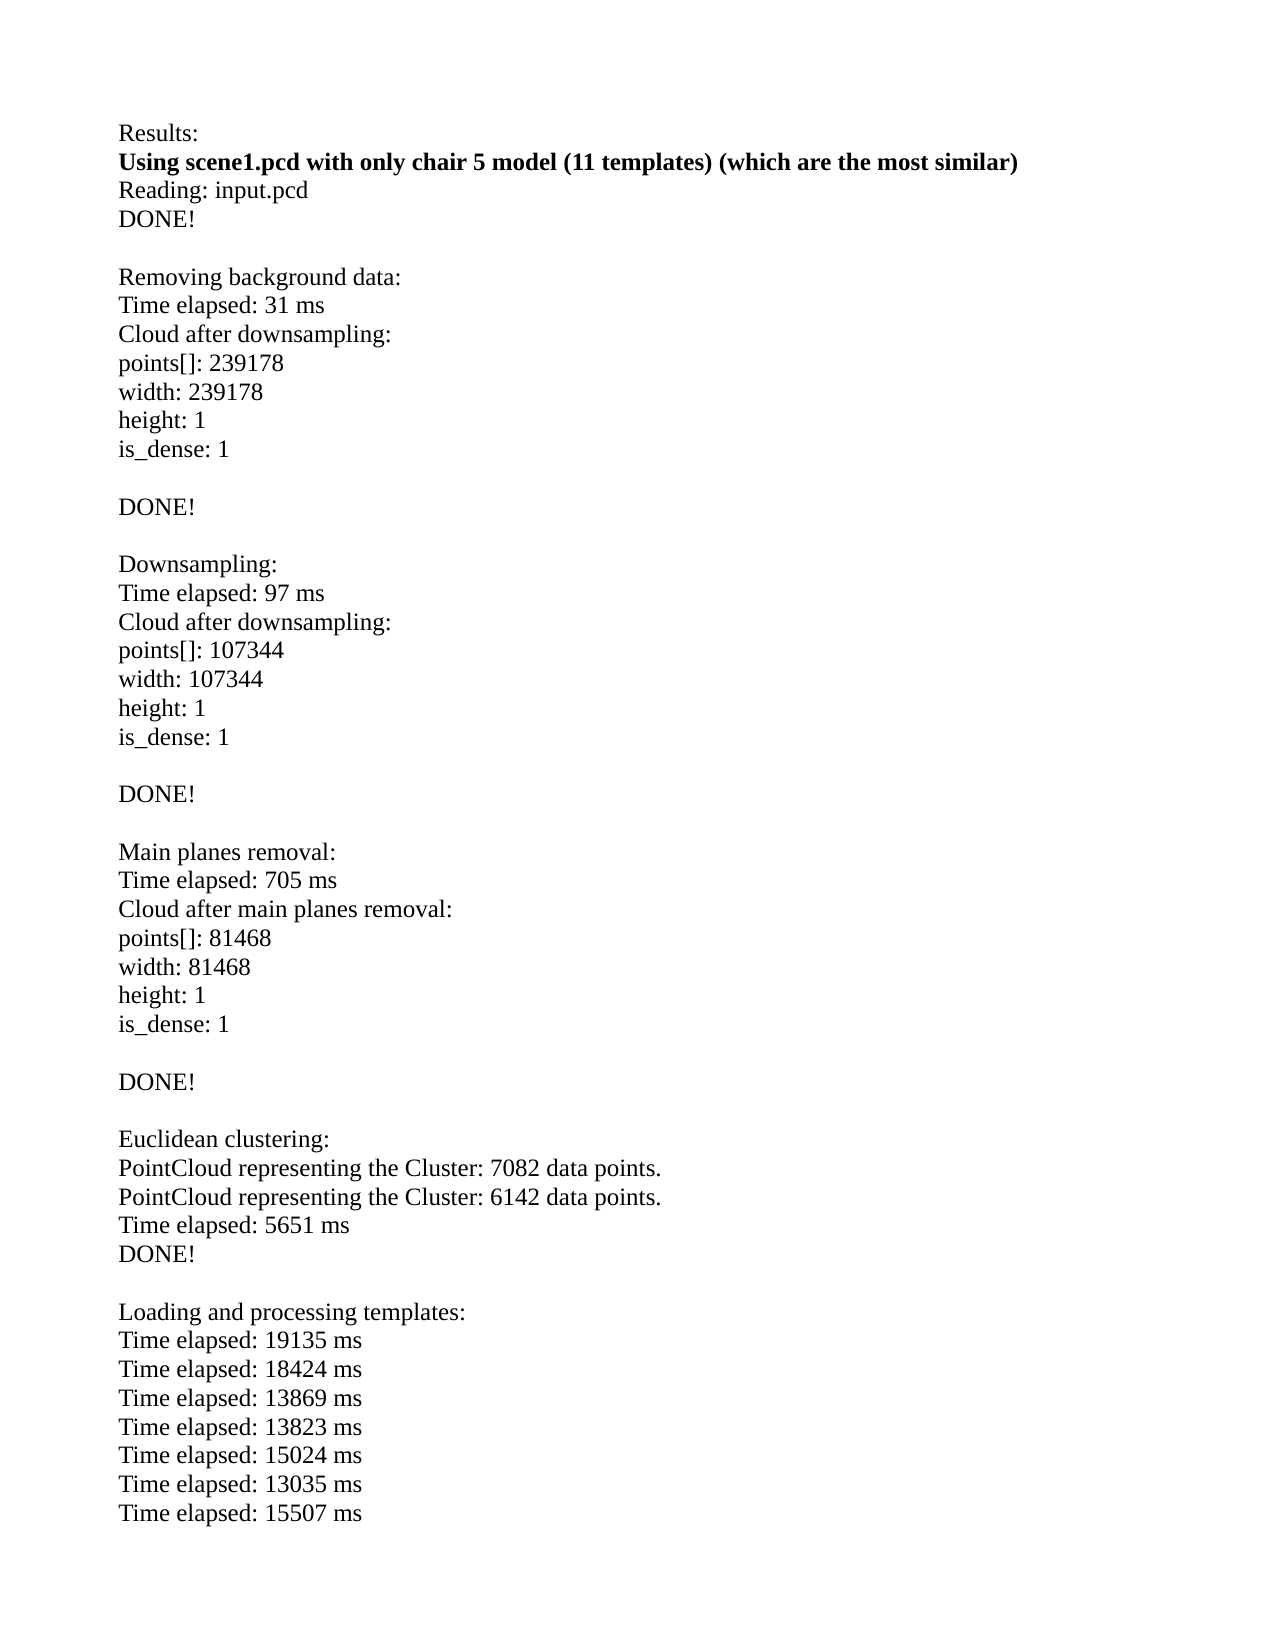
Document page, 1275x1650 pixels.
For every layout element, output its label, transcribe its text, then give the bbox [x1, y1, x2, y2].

text DONE! [118, 204, 1157, 233]
text Euclidean clustering: [118, 1124, 1157, 1153]
text is_dense: 1 [118, 722, 1157, 751]
text DONE! [118, 779, 1157, 808]
text points[]: 107344 [118, 636, 1157, 664]
text Cloud after downsampling: [118, 319, 1157, 348]
text width: 239178 [118, 377, 1157, 406]
text Time elapsed: 705 ms [118, 866, 1157, 894]
text Cloud after downsampling: [118, 607, 1157, 636]
text Time elapsed: 19135 ms [118, 1326, 1157, 1354]
text PointCloud representing the Cluster: 6142 data points. [118, 1182, 1157, 1211]
text Time elapsed: 18424 ms [118, 1354, 1157, 1383]
text is_dense: 1 [118, 434, 1157, 463]
text points[]: 239178 [118, 348, 1157, 377]
text Time elapsed: 15507 ms [118, 1498, 1157, 1527]
text Using scene1.pcd with only chair 5 model (11 templates) (which are the most similar) [118, 147, 1157, 176]
text DONE! [118, 1239, 1157, 1268]
text Reading: input.pcd [118, 176, 1157, 204]
text height: 1 [118, 406, 1157, 434]
text is_dense: 1 [118, 1009, 1157, 1038]
text Removing background data: [118, 262, 1157, 291]
text PointCloud representing the Cluster: 7082 data points. [118, 1153, 1157, 1182]
text Time elapsed: 5651 ms [118, 1211, 1157, 1239]
text Time elapsed: 97 ms [118, 578, 1157, 607]
text Time elapsed: 13035 ms [118, 1469, 1157, 1498]
text width: 107344 [118, 664, 1157, 693]
text Main planes removal: [118, 837, 1157, 866]
text points[]: 81468 [118, 923, 1157, 952]
text DONE! [118, 492, 1157, 521]
text height: 1 [118, 981, 1157, 1009]
text Time elapsed: 13869 ms [118, 1383, 1157, 1412]
text Time elapsed: 13823 ms [118, 1412, 1157, 1441]
text Loading and processing templates: [118, 1297, 1157, 1326]
text Results: [118, 118, 1157, 147]
text Time elapsed: 31 ms [118, 291, 1157, 319]
text Cloud after main planes removal: [118, 894, 1157, 923]
text height: 1 [118, 693, 1157, 722]
text width: 81468 [118, 952, 1157, 981]
text DONE! [118, 1067, 1157, 1096]
text Downsampling: [118, 549, 1157, 578]
text Time elapsed: 15024 ms [118, 1441, 1157, 1469]
